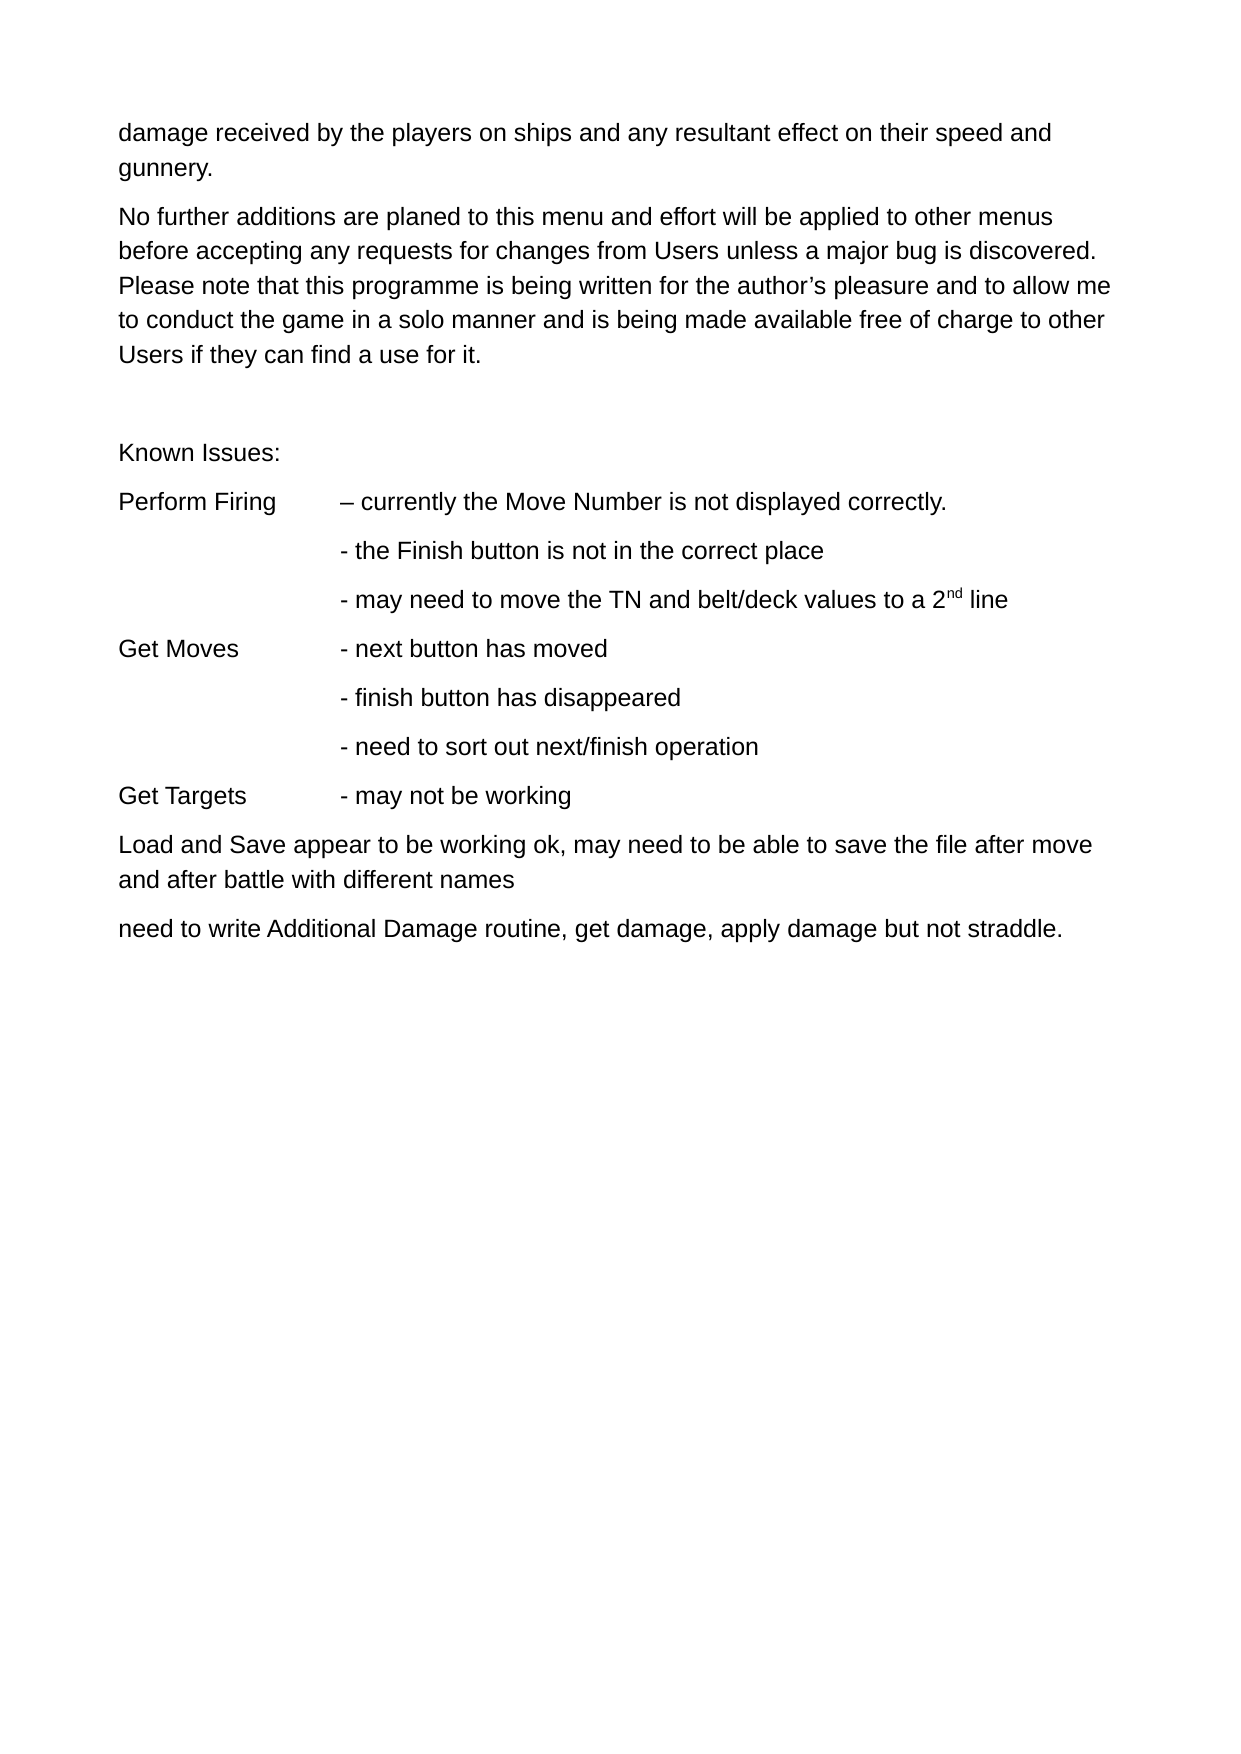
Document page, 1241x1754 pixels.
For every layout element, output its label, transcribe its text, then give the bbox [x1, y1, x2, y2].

text Get Moves - next button has moved [118, 634, 1122, 663]
text damage received by the players on ships and any resultant effect on their speed and gunnery. [118, 118, 1122, 181]
text need to write Additional Damage routine, get damage, apply damage but not straddle. [118, 914, 1122, 942]
text No further additions are planed to this menu and effort will be applied to other menus before accepting any requests for changes from Users unless a major bug is discovered. Please note that this programme is being written for the author’s pleasure and to allow me to conduct the game in a solo manner and is being made available free of charge to other Users if they can find a use for it. [118, 202, 1122, 368]
text - need to sort out next/finish operation [118, 732, 1122, 761]
text - the Finish button is not in the correct place [118, 536, 1122, 564]
text Get Targets - may not be working [118, 781, 1122, 810]
text Load and Save appear to be working ok, may need to be able to save the file after move and after battle with different names [118, 830, 1122, 893]
text Known Issues: [118, 438, 1122, 466]
text Perform Firing – currently the Move Number is not displayed correctly. [118, 487, 1122, 516]
text - may need to move the TN and belt/deck values to a 2nd line [118, 585, 1122, 614]
text - finish button has disappeared [118, 683, 1122, 712]
